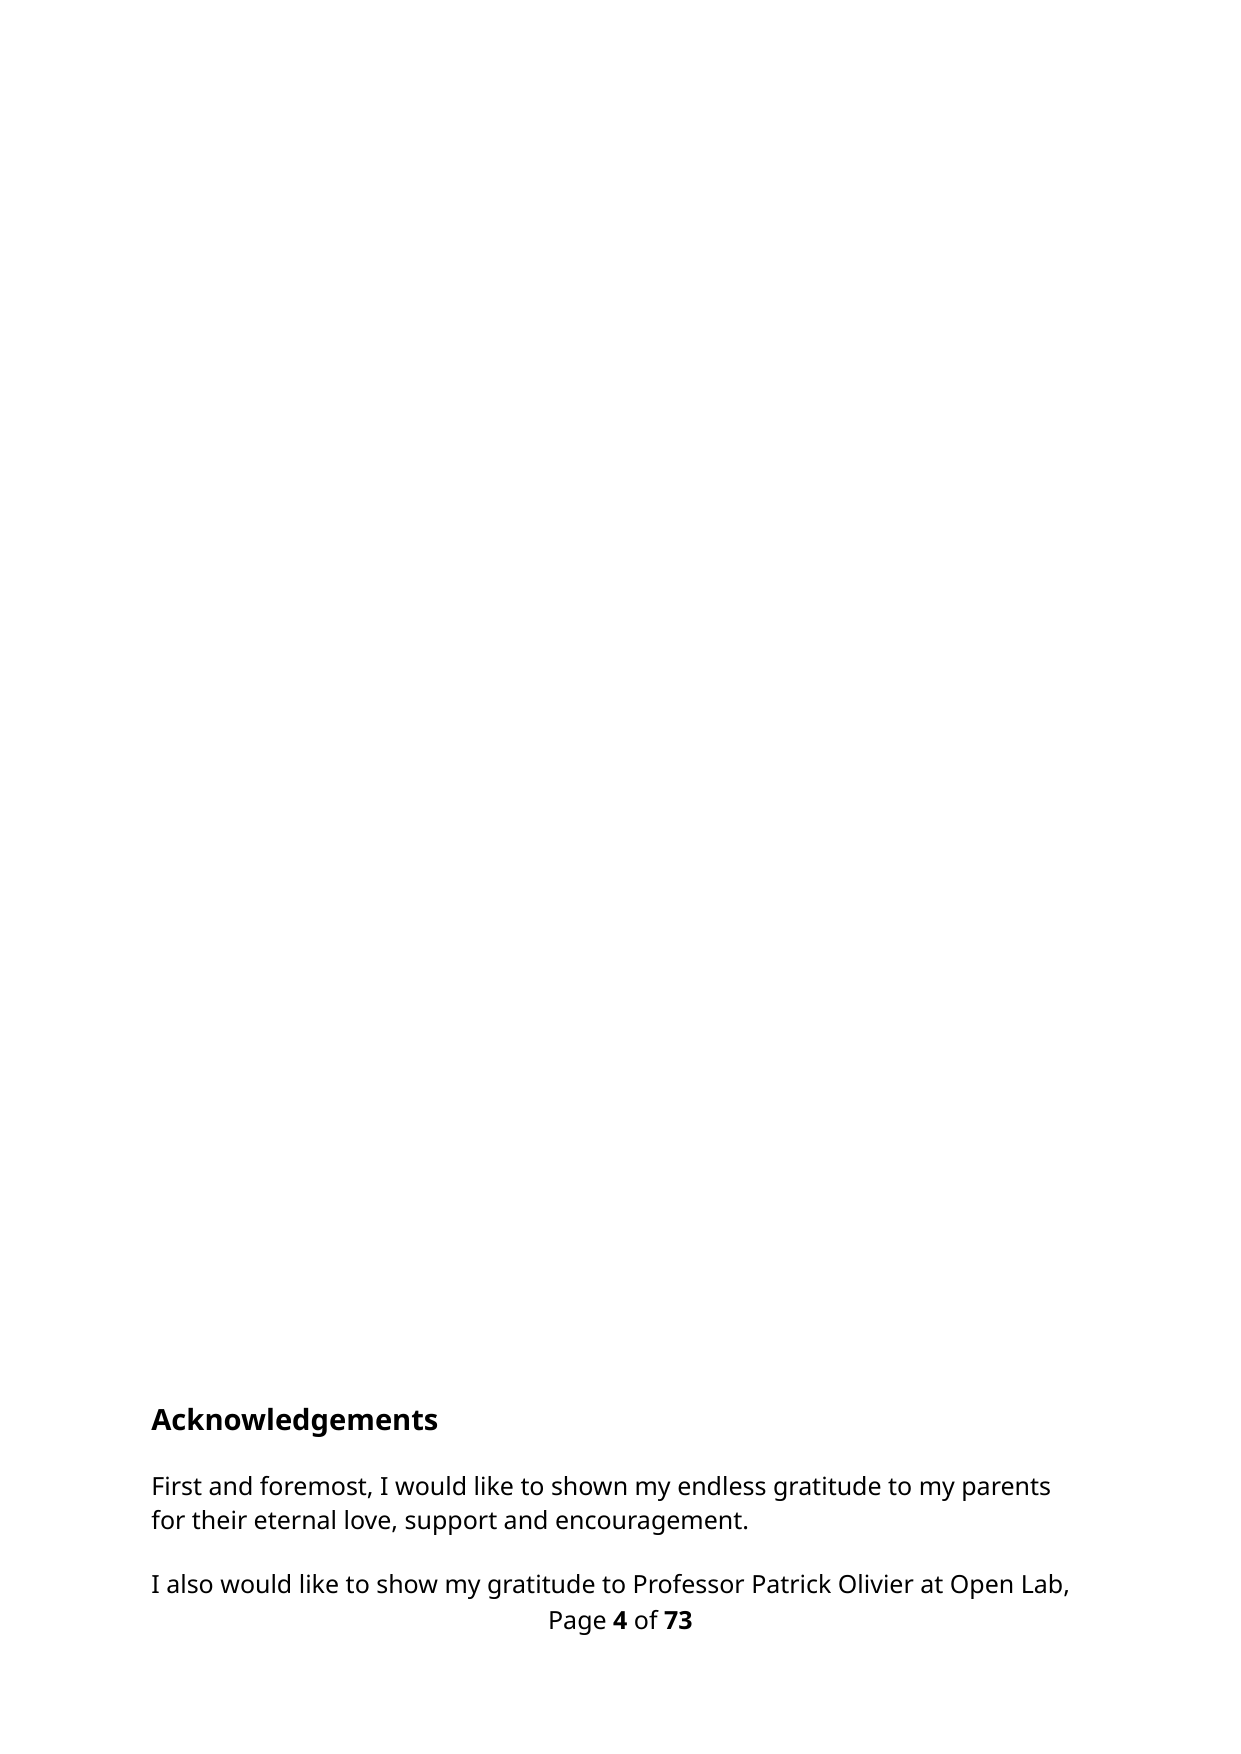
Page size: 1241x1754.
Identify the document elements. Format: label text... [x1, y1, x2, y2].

text Acknowledgements [151, 1399, 1089, 1439]
text I also would like to show my gratitude to Professor Patrick Olivier at Open Lab, [151, 1567, 1089, 1601]
text First and foremost, I would like to shown my endless gratitude to my parents for their eternal love, support and encouragement. [151, 1469, 1089, 1537]
